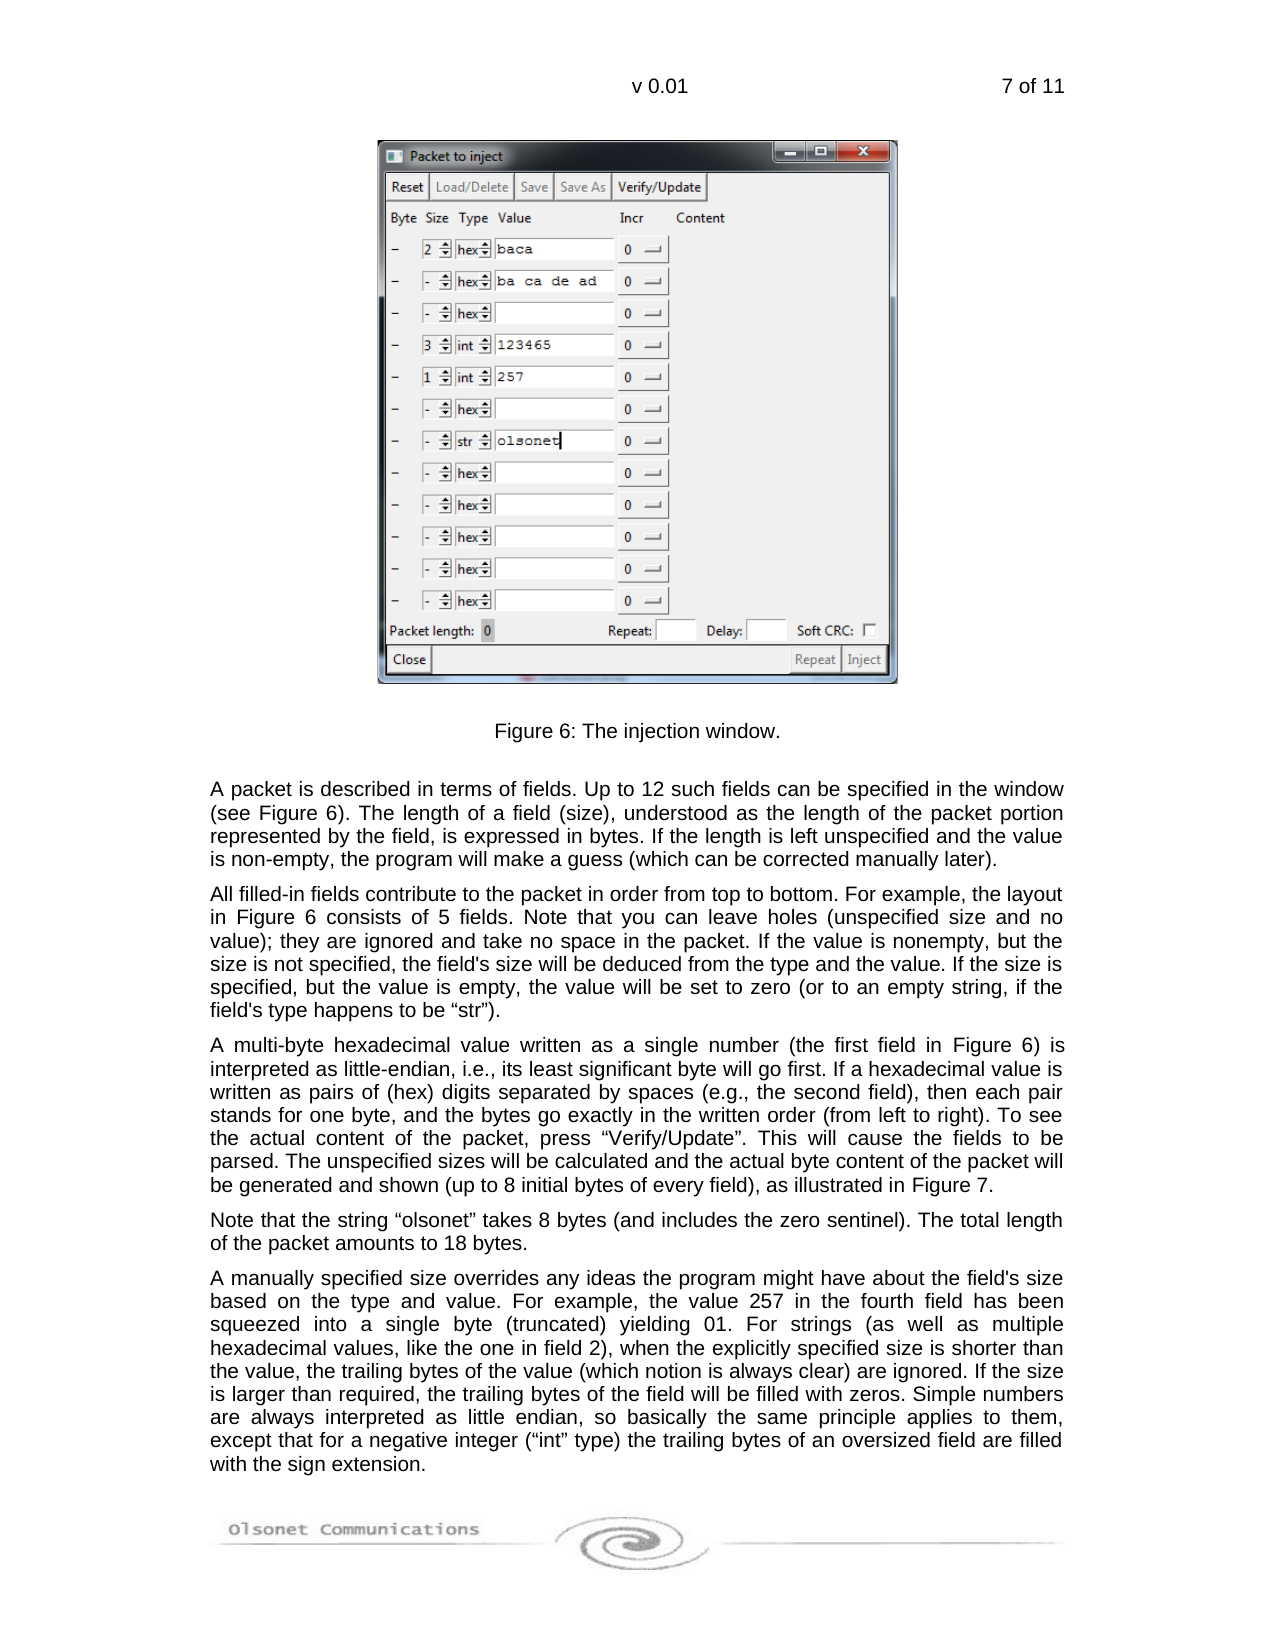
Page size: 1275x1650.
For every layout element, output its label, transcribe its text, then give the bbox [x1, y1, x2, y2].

text A multi-byte hexadecimal value written as a single number (the first field in Figure 6) is interpreted as little-endian, i.e., its least significant byte will go first. If a hexadecimal value is written as pairs of (hex) digits separated by spaces (e.g., the second field), then each pair stands for one byte, and the bytes go exactly in the written order (from left to right). To see the actual content of the packet, press “Verify/Update”. This will cause the fields to be parsed. The unspecified sizes will be calculated and the actual byte content of the packet will be generated and shown (up to 8 initial bytes of every field), as illustrated in Figure 7. [210, 1034, 1065, 1196]
text Note that the string “olsonet” takes 8 bytes (and includes the zero sentinel). The total length of the packet amounts to 18 bytes. [210, 1208, 1065, 1255]
text A packet is described in terms of fields. Up to 12 such fields can be specified in the window (see Figure 6). The length of a field (size), understood as the length of the packet portion represented by the field, is expressed in bytes. If the length is left unspecified and the value is non-empty, the program will make a guess (which can be corrected manually later). [210, 778, 1065, 871]
picture [377, 140, 898, 684]
text All filled-in fields contribute to the packet in order from top to bottom. For example, the layout in Figure 6 consists of 5 fields. Note that you can leave holes (unspecified size and no value); they are ignored and take no space in the packet. If the value is nonempty, but the size is not specified, the field's size will be deduced from the type and the value. If the size is specified, but the value is empty, the value will be set to zero (or to an empty string, if the field's type happens to be “str”). [210, 883, 1065, 1022]
text Figure 6: The injection window. [377, 720, 898, 743]
picture [210, 1501, 1065, 1593]
text A manually specified size overrides any ideas the program might have about the field's size based on the type and value. For example, the value 257 in the fourth field has been squeezed into a single byte (truncated) yielding 01. For strings (as well as multiple hexadecimal values, like the one in field 2), when the explicitly specified size is shorter than the value, the trailing bytes of the value (which notion is always clear) are ignored. If the size is larger than required, the trailing bytes of the field will be filled with zeros. Simple numbers are always interpreted as little endian, so basically the same principle applies to them, except that for a negative integer (“int” type) the trailing bytes of an oversized field are filled with the sign extension. [210, 1266, 1065, 1476]
